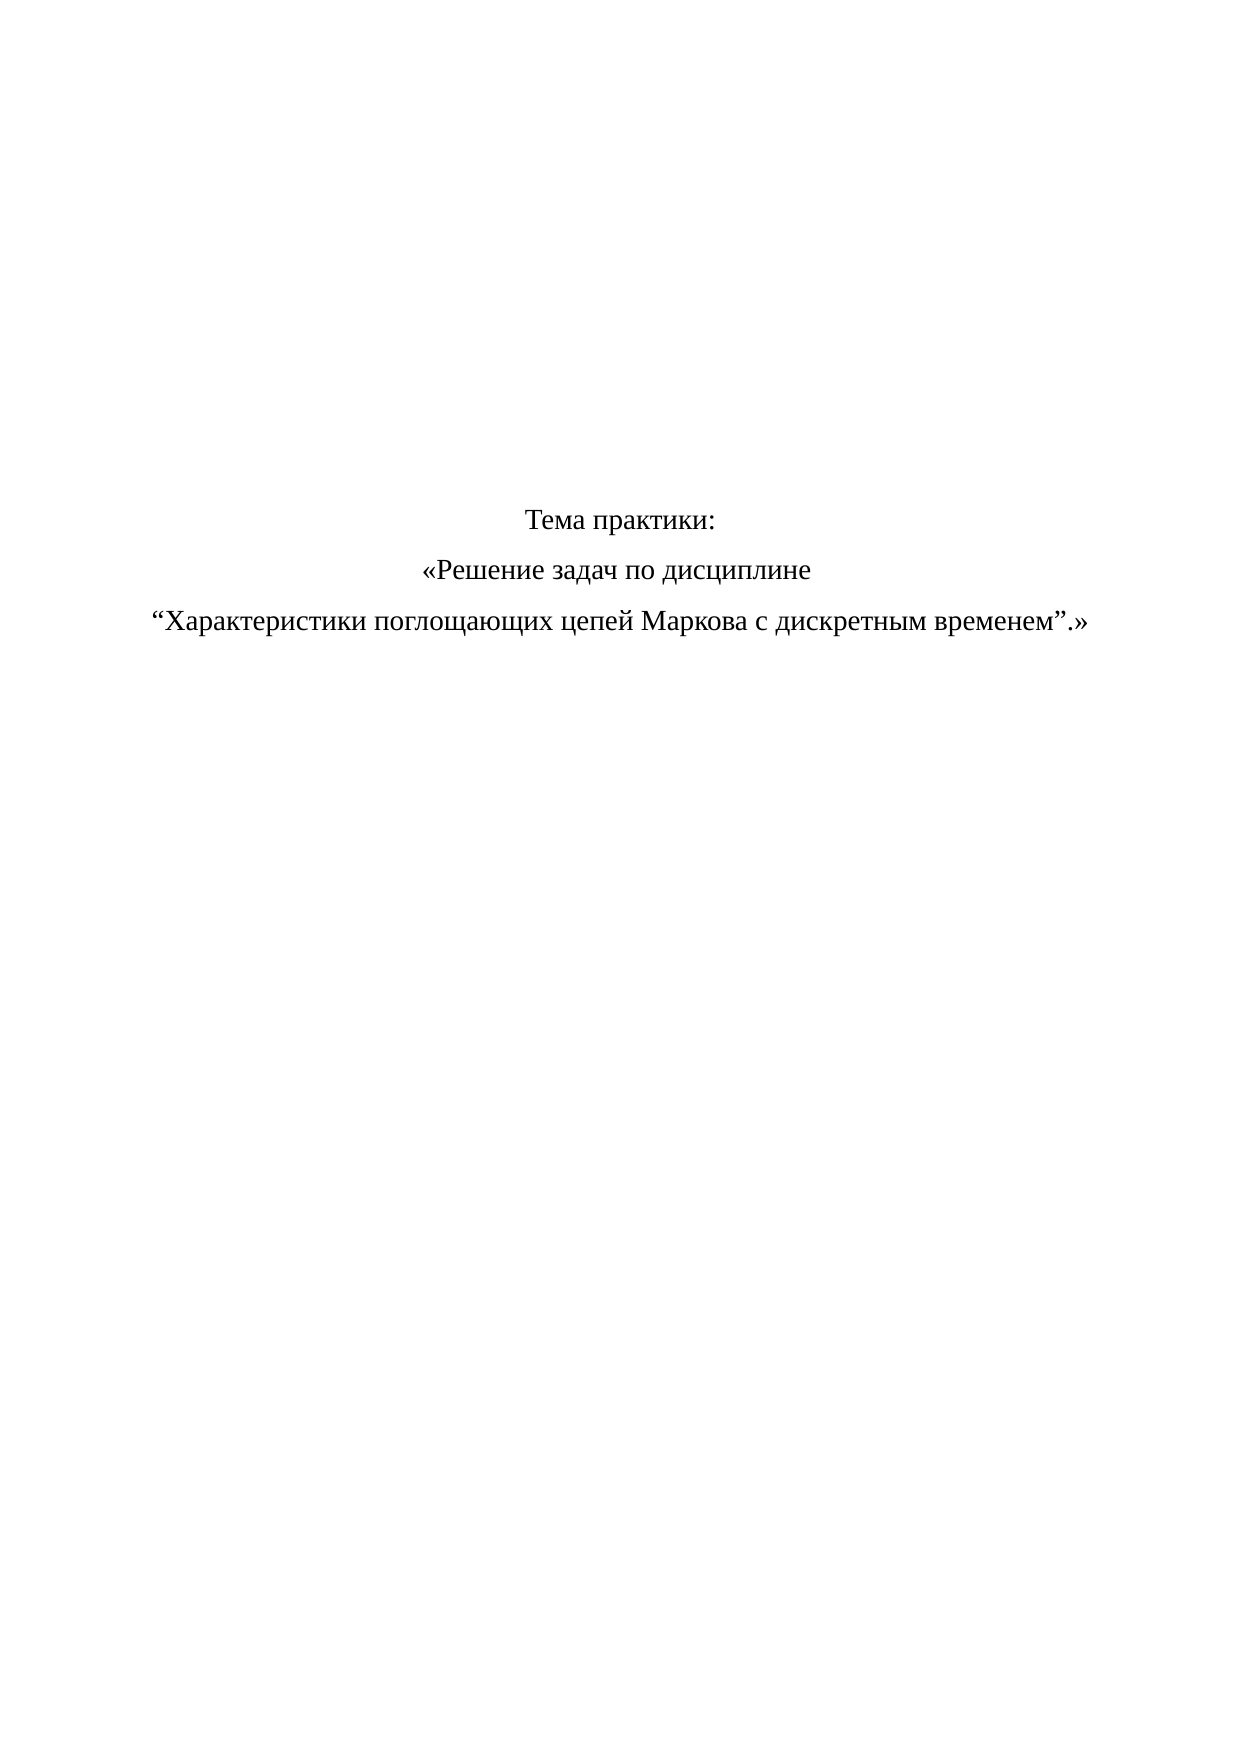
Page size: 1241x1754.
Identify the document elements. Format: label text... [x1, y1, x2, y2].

text Тема практики: [150, 502, 1090, 536]
text «Решение задач по дисциплине [150, 552, 1090, 586]
text “Характеристики поглощающих цепей Маркова с дискретным временем”.» [150, 603, 1090, 636]
